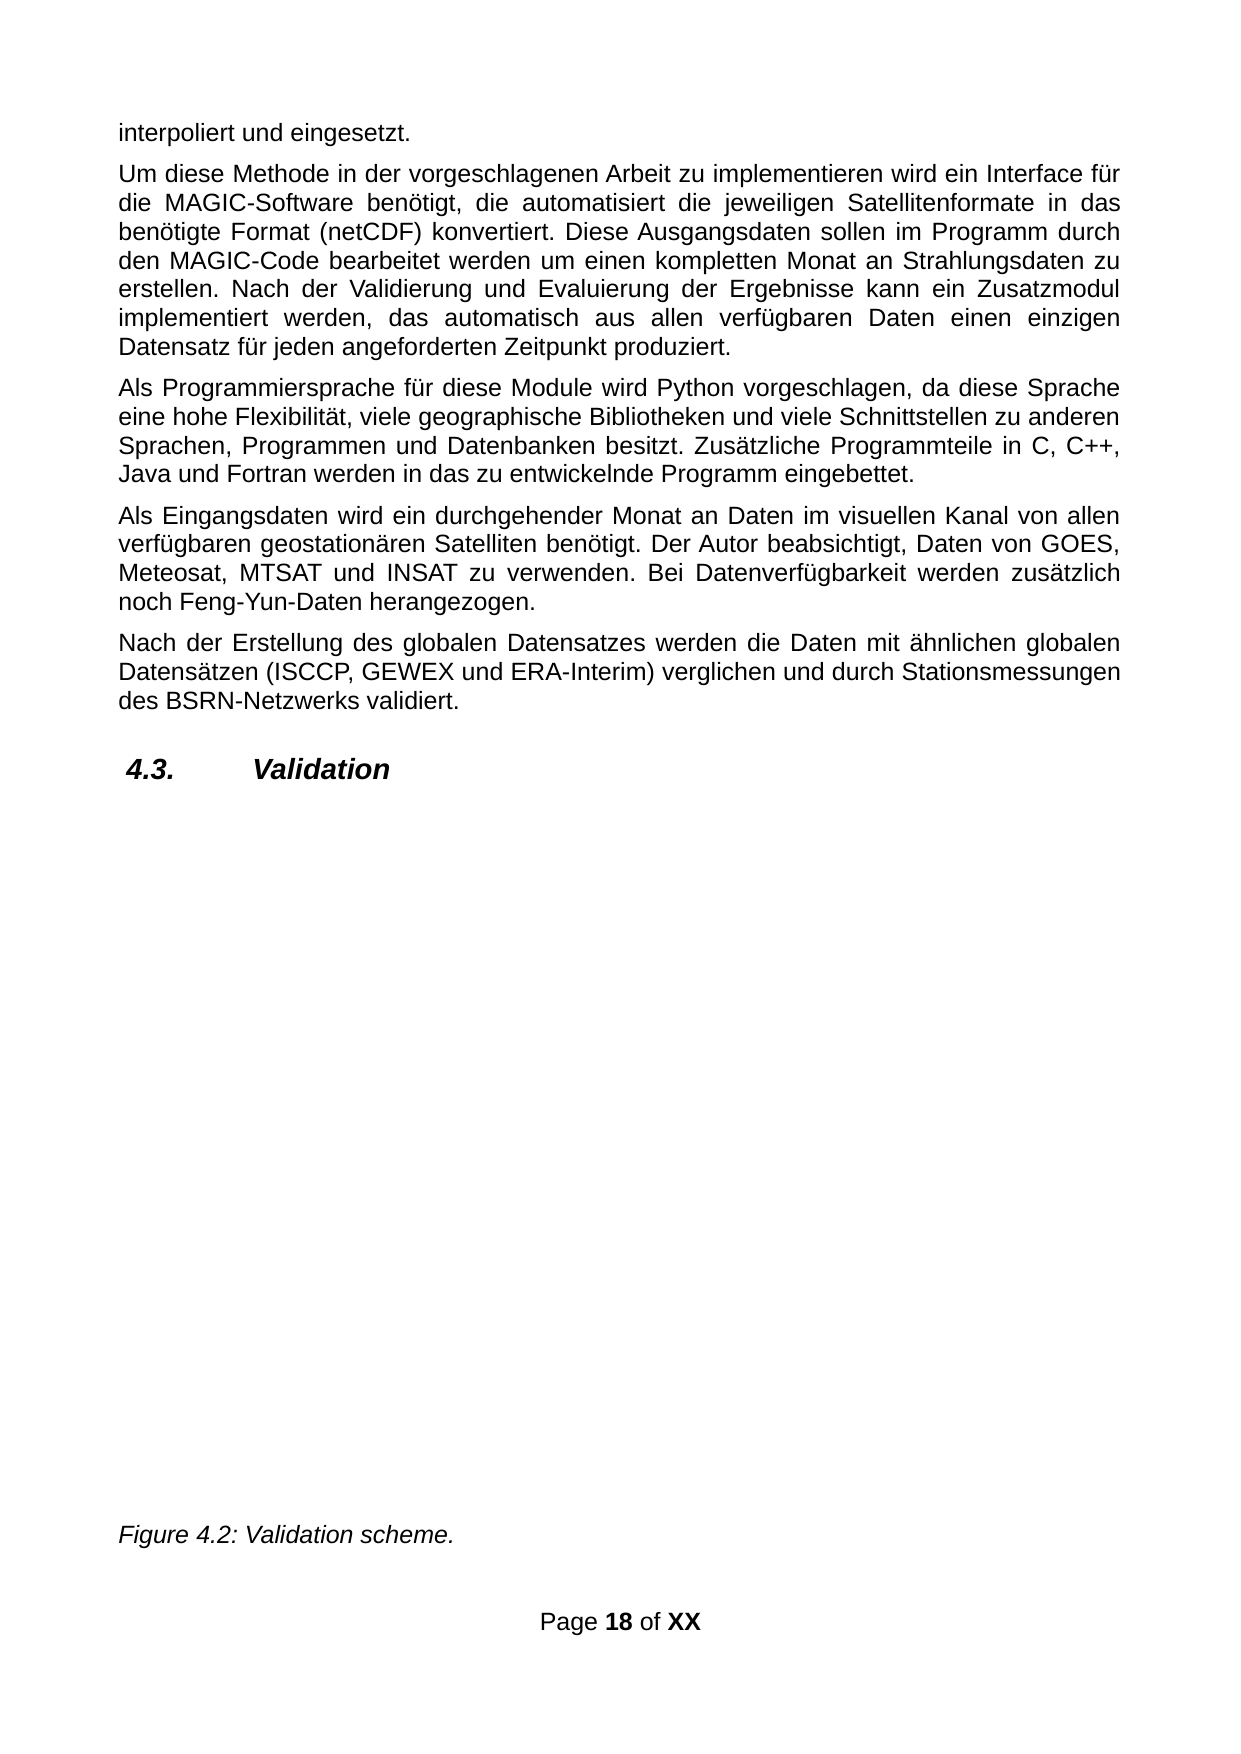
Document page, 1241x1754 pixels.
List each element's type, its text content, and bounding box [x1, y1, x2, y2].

subtitle Validation [118, 752, 1122, 785]
text Als Programmiersprache für diese Module wird Python vorgeschlagen, da diese Sprache eine hohe Flexibilität, viele geographische Bibliotheken und viele Schnittstellen zu anderen Sprachen, Programmen und Datenbanken besitzt. Zusätzliche Programmteile in C, C++, Java und Fortran werden in das zu entwickelnde Programm eingebettet. [118, 373, 1122, 488]
text Um diese Methode in der vorgeschlagenen Arbeit zu implementieren wird ein Interface für die MAGIC‑Software benötigt, die automatisiert die jeweiligen Satellitenformate in das benötigte Format (netCDF) konvertiert. Diese Ausgangsdaten sollen im Programm durch den MAGIC‑Code bearbeitet werden um einen kompletten Monat an Strahlungsdaten zu erstellen. Nach der Validierung und Evaluierung der Ergebnisse kann ein Zusatzmodul implementiert werden, das automatisch aus allen verfügbaren Daten einen einzigen Datensatz für jeden angeforderten Zeitpunkt produziert. [118, 159, 1122, 361]
text Nach der Erstellung des globalen Datensatzes werden die Daten mit ähnlichen globalen Daten­sätzen (ISCCP, GEWEX und ERA-Interim) verglichen und durch Stationsmessungen des BSRN-Netzwerks validiert. [118, 628, 1122, 714]
text interpoliert und eingesetzt. [118, 118, 1122, 147]
text Als Eingangsdaten wird ein durchgehender Monat an Daten im visuellen Kanal von allen verfügbaren geostationären Satelliten benötigt. Der Autor beabsichtigt, Daten von GOES, Meteosat, MTSAT und INSAT zu verwenden. Bei Datenverfügbarkeit werden zusätzlich noch Feng-Yun-Daten herangezogen. [118, 501, 1122, 616]
text Figure 4.2: Validation scheme. [118, 810, 1122, 1549]
